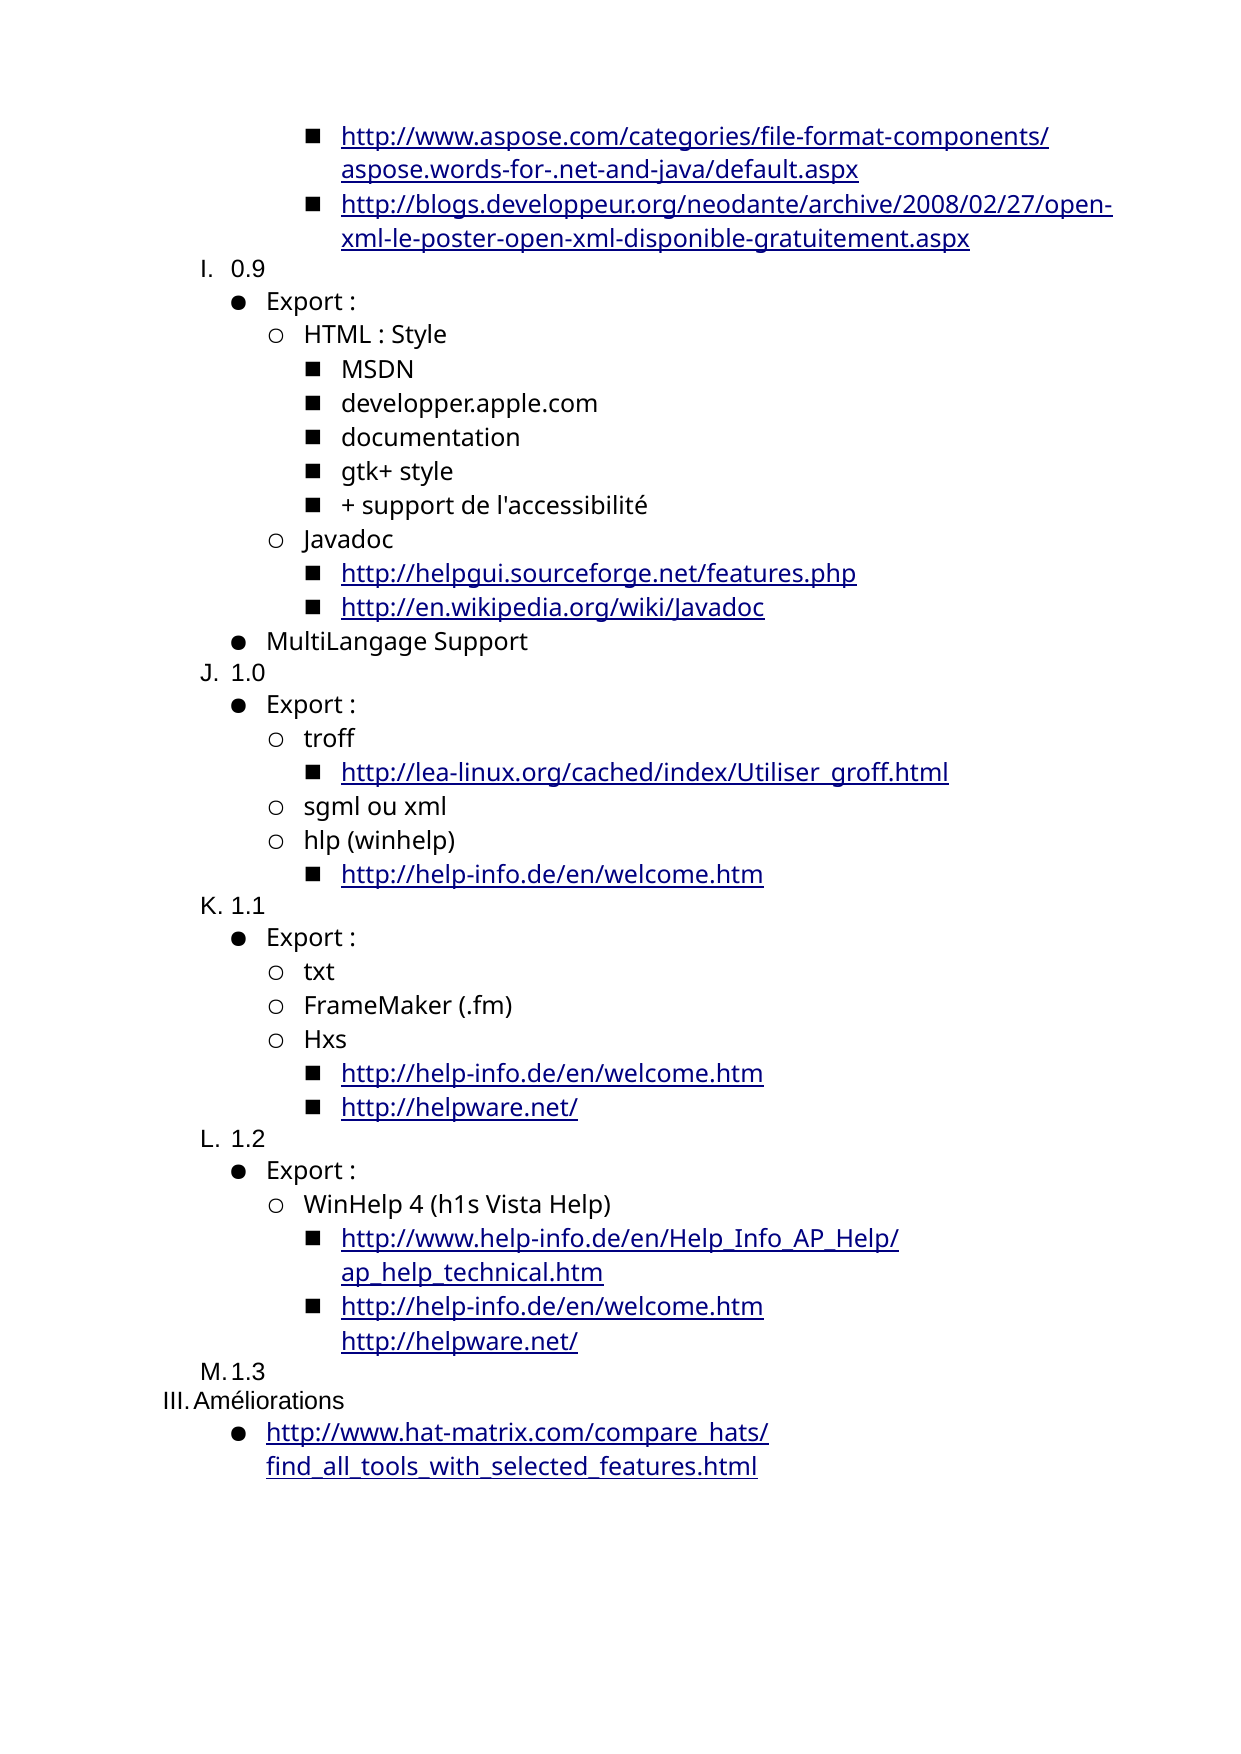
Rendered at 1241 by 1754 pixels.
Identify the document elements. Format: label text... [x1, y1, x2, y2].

list 1.3 [193, 1357, 1122, 1386]
list + support de l'accessibilité [303, 487, 1122, 522]
list http://lea-linux.org/cached/index/Utiliser_groff.html [303, 755, 1122, 789]
list developper.apple.com [303, 385, 1122, 419]
list http://www.aspose.com/categories/file-format-components/aspose.words-for-.net-and-java/default.aspx [303, 118, 1122, 186]
list http://helpware.net/ [303, 1323, 1122, 1357]
list http://www.help-info.de/en/Help_Info_AP_Help/ap_help_technical.htm [303, 1221, 1122, 1289]
list http://www.hat-matrix.com/compare_hats/find_all_tools_with_selected_features.html [266, 1415, 1122, 1483]
list 1.1 [193, 891, 1122, 920]
list Export : [266, 1153, 1122, 1187]
list FrameMaker (.fm) [266, 988, 1122, 1022]
list http://helpgui.sourceforge.net/features.php [303, 556, 1122, 590]
list HTML : Style [266, 317, 1122, 351]
list 1.0 [193, 658, 1122, 687]
list Export : [266, 283, 1122, 317]
list WinHelp 4 (h1s Vista Help) [266, 1187, 1122, 1221]
list http://help-info.de/en/welcome.htm [303, 857, 1122, 891]
list MSDN [303, 351, 1122, 385]
list txt [266, 954, 1122, 988]
list Hxs [266, 1022, 1122, 1056]
list Javadoc [266, 522, 1122, 556]
list troff [266, 721, 1122, 755]
list documentation [303, 419, 1122, 453]
list Export : [266, 687, 1122, 721]
list http://blogs.developpeur.org/neodante/archive/2008/02/27/open-xml-le-poster-open-xml-disponible-gratuitement.aspx [303, 186, 1122, 254]
list hlp (winhelp) [266, 823, 1122, 857]
list Améliorations [156, 1386, 1122, 1415]
list 0.9 [193, 254, 1122, 283]
list gtk+ style [303, 453, 1122, 487]
list http://help-info.de/en/welcome.htm [303, 1289, 1122, 1323]
list http://helpware.net/ [303, 1090, 1122, 1124]
list sgml ou xml [266, 789, 1122, 823]
list Export : [266, 920, 1122, 954]
list 1.2 [193, 1124, 1122, 1153]
list http://en.wikipedia.org/wiki/Javadoc [303, 590, 1122, 624]
list MultiLangage Support [266, 624, 1122, 658]
list http://help-info.de/en/welcome.htm [303, 1056, 1122, 1090]
